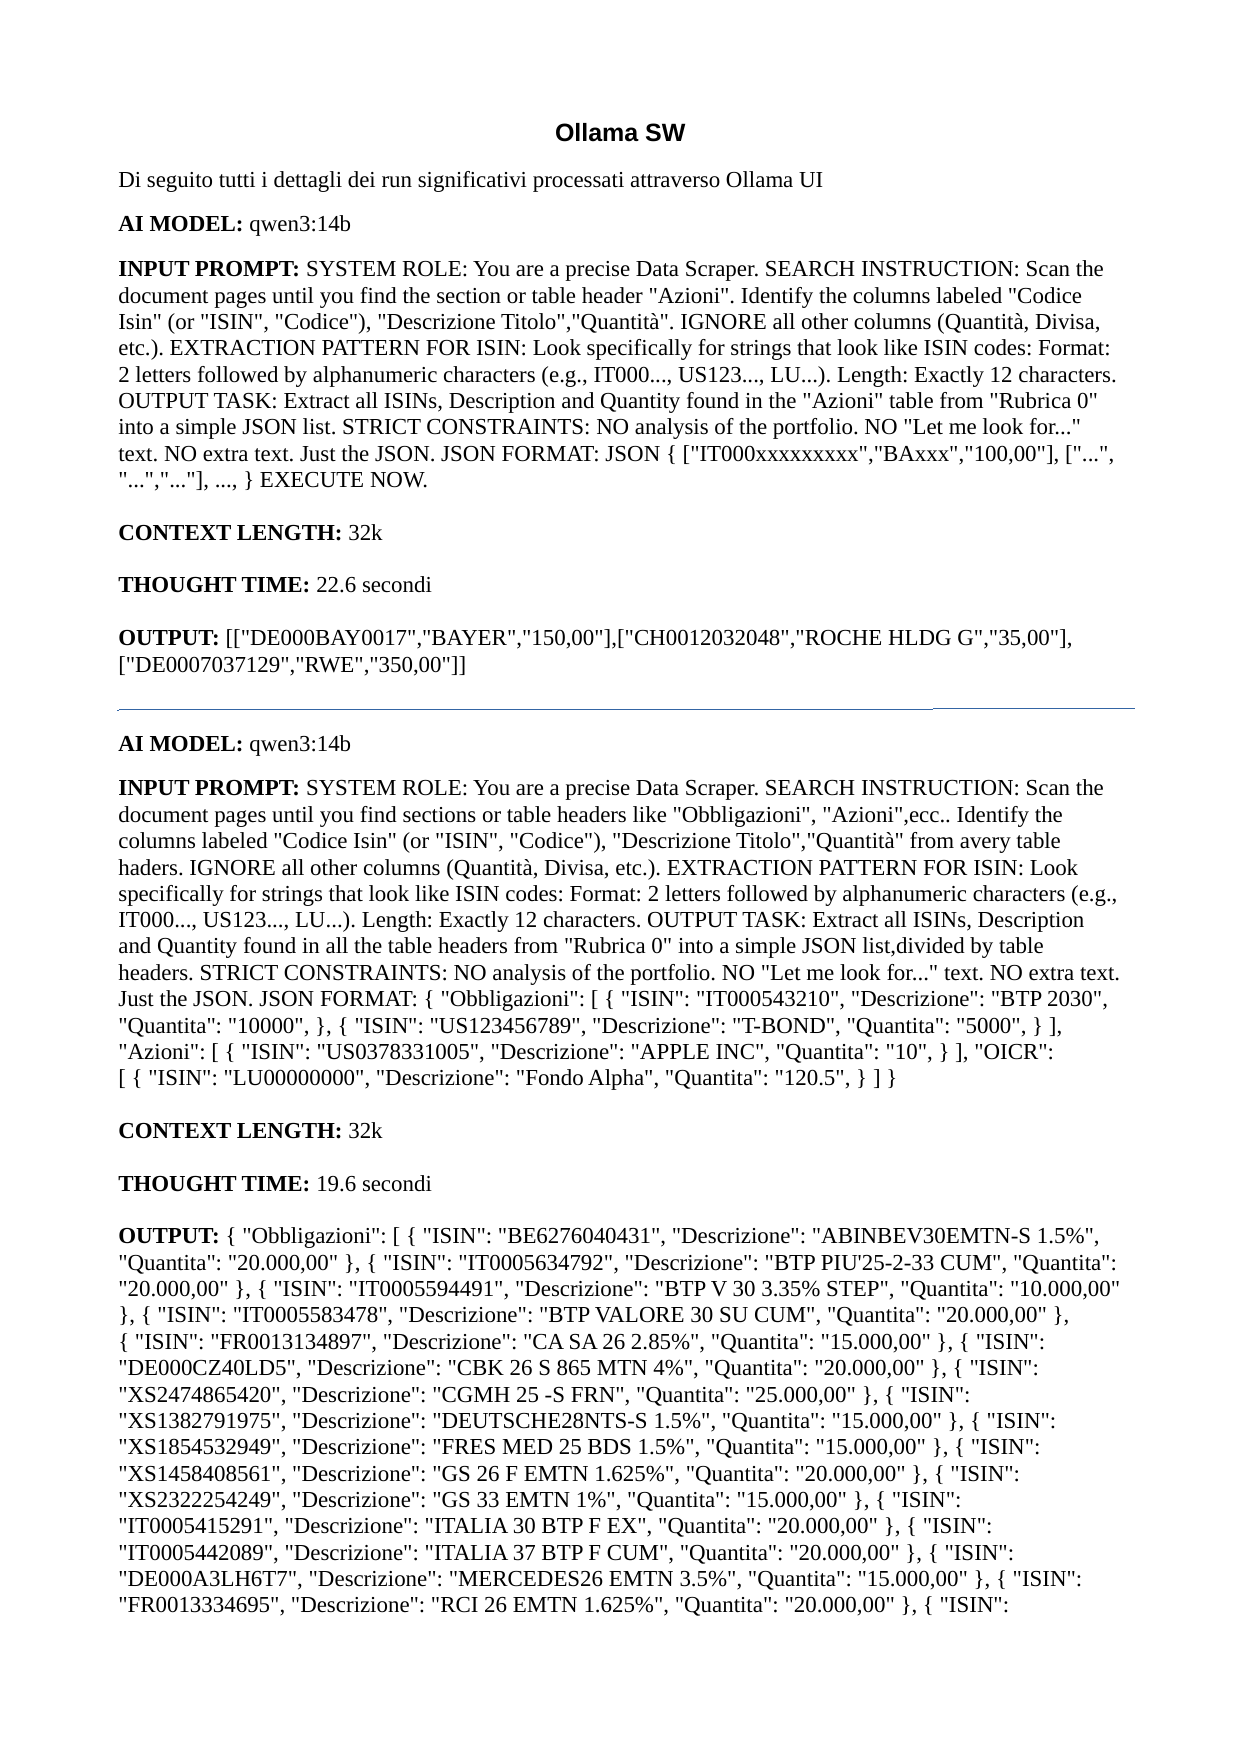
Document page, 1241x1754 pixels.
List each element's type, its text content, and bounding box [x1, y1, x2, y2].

text THOUGHT TIME: 22.6 secondi [118, 572, 1122, 598]
text AI MODEL: qwen3:14b [118, 211, 1122, 237]
text INPUT PROMPT: SYSTEM ROLE: You are a precise Data Scraper. SEARCH INSTRUCTION: Scan the document pages until you find the section or table header "Azioni". Identify the columns labeled "Codice Isin" (or "ISIN", "Codice"), "Descrizione Titolo","Quantità". IGNORE all other columns (Quantità, Divisa, etc.). EXTRACTION PATTERN FOR ISIN: Look specifically for strings that look like ISIN codes: Format: 2 letters followed by alphanumeric characters (e.g., IT000..., US123..., LU...). Length: Exactly 12 characters. OUTPUT TASK: Extract all ISINs, Description and Quantity found in the "Azioni" table from "Rubrica 0" into a simple JSON list. STRICT CONSTRAINTS: NO analysis of the portfolio. NO "Let me look for..." text. NO extra text. Just the JSON. JSON FORMAT: JSON { ["IT000xxxxxxxxx","BAxxx","100,00"], ["...", "...","..."], ..., } EXECUTE NOW. [118, 255, 1122, 492]
text AI MODEL: qwen3:14b [118, 730, 1122, 756]
text OUTPUT: [["DE000BAY0017","BAYER","150,00"],["CH0012032048","ROCHE HLDG G","35,00"], ["DE0007037129","RWE","350,00"]] [118, 624, 1122, 677]
text OUTPUT: { "Obbligazioni": [ { "ISIN": "BE6276040431", "Descrizione": "ABINBEV30EMTN-S 1.5%", "Quantita": "20.000,00" }, { "ISIN": "IT0005634792", "Descrizione": "BTP PIU'25-2-33 CUM", "Quantita": "20.000,00" }, { "ISIN": "IT0005594491", "Descrizione": "BTP V 30 3.35% STEP", "Quantita": "10.000,00" }, { "ISIN": "IT0005583478", "Descrizione": "BTP VALORE 30 SU CUM", "Quantita": "20.000,00" }, { "ISIN": "FR0013134897", "Descrizione": "CA SA 26 2.85%", "Quantita": "15.000,00" }, { "ISIN": "DE000CZ40LD5", "Descrizione": "CBK 26 S 865 MTN 4%", "Quantita": "20.000,00" }, { "ISIN": "XS2474865420", "Descrizione": "CGMH 25 -S FRN", "Quantita": "25.000,00" }, { "ISIN": "XS1382791975", "Descrizione": "DEUTSCHE28NTS-S 1.5%", "Quantita": "15.000,00" }, { "ISIN": "XS1854532949", "Descrizione": "FRES MED 25 BDS 1.5%", "Quantita": "15.000,00" }, { "ISIN": "XS1458408561", "Descrizione": "GS 26 F EMTN 1.625%", "Quantita": "20.000,00" }, { "ISIN": "XS2322254249", "Descrizione": "GS 33 EMTN 1%", "Quantita": "15.000,00" }, { "ISIN": "IT0005415291", "Descrizione": "ITALIA 30 BTP F EX", "Quantita": "20.000,00" }, { "ISIN": "IT0005442089", "Descrizione": "ITALIA 37 BTP F CUM", "Quantita": "20.000,00" }, { "ISIN": "DE000A3LH6T7", "Descrizione": "MERCEDES26 EMTN 3.5%", "Quantita": "15.000,00" }, { "ISIN": "FR0013334695", "Descrizione": "RCI 26 EMTN 1.625%", "Quantita": "20.000,00" }, { "ISIN": [118, 1222, 1122, 1618]
text Di seguito tutti i dettagli dei run significativi processati attraverso Ollama UI [118, 166, 1122, 192]
text CONTEXT LENGTH: 32k [118, 519, 1122, 545]
text Ollama SW [118, 118, 1122, 147]
text CONTEXT LENGTH: 32k [118, 1117, 1122, 1143]
text THOUGHT TIME: 19.6 secondi [118, 1170, 1122, 1196]
text INPUT PROMPT: SYSTEM ROLE: You are a precise Data Scraper. SEARCH INSTRUCTION: Scan the document pages until you find sections or table headers like "Obbligazioni", "Azioni",ecc.. Identify the columns labeled "Codice Isin" (or "ISIN", "Codice"), "Descrizione Titolo","Quantità" from avery table haders. IGNORE all other columns (Quantità, Divisa, etc.). EXTRACTION PATTERN FOR ISIN: Look specifically for strings that look like ISIN codes: Format: 2 letters followed by alphanumeric characters (e.g., IT000..., US123..., LU...). Length: Exactly 12 characters. OUTPUT TASK: Extract all ISINs, Description and Quantity found in all the table headers from "Rubrica 0" into a simple JSON list,divided by table headers. STRICT CONSTRAINTS: NO analysis of the portfolio. NO "Let me look for..." text. NO extra text. Just the JSON. JSON FORMAT: { "Obbligazioni": [ { "ISIN": "IT000543210", "Descrizione": "BTP 2030", "Quantita": "10000", }, { "ISIN": "US123456789", "Descrizione": "T-BOND", "Quantita": "5000", } ], "Azioni": [ { "ISIN": "US0378331005", "Descrizione": "APPLE INC", "Quantita": "10", } ], "OICR": [ { "ISIN": "LU00000000", "Descrizione": "Fondo Alpha", "Quantita": "120.5", } ] } [118, 774, 1122, 1091]
